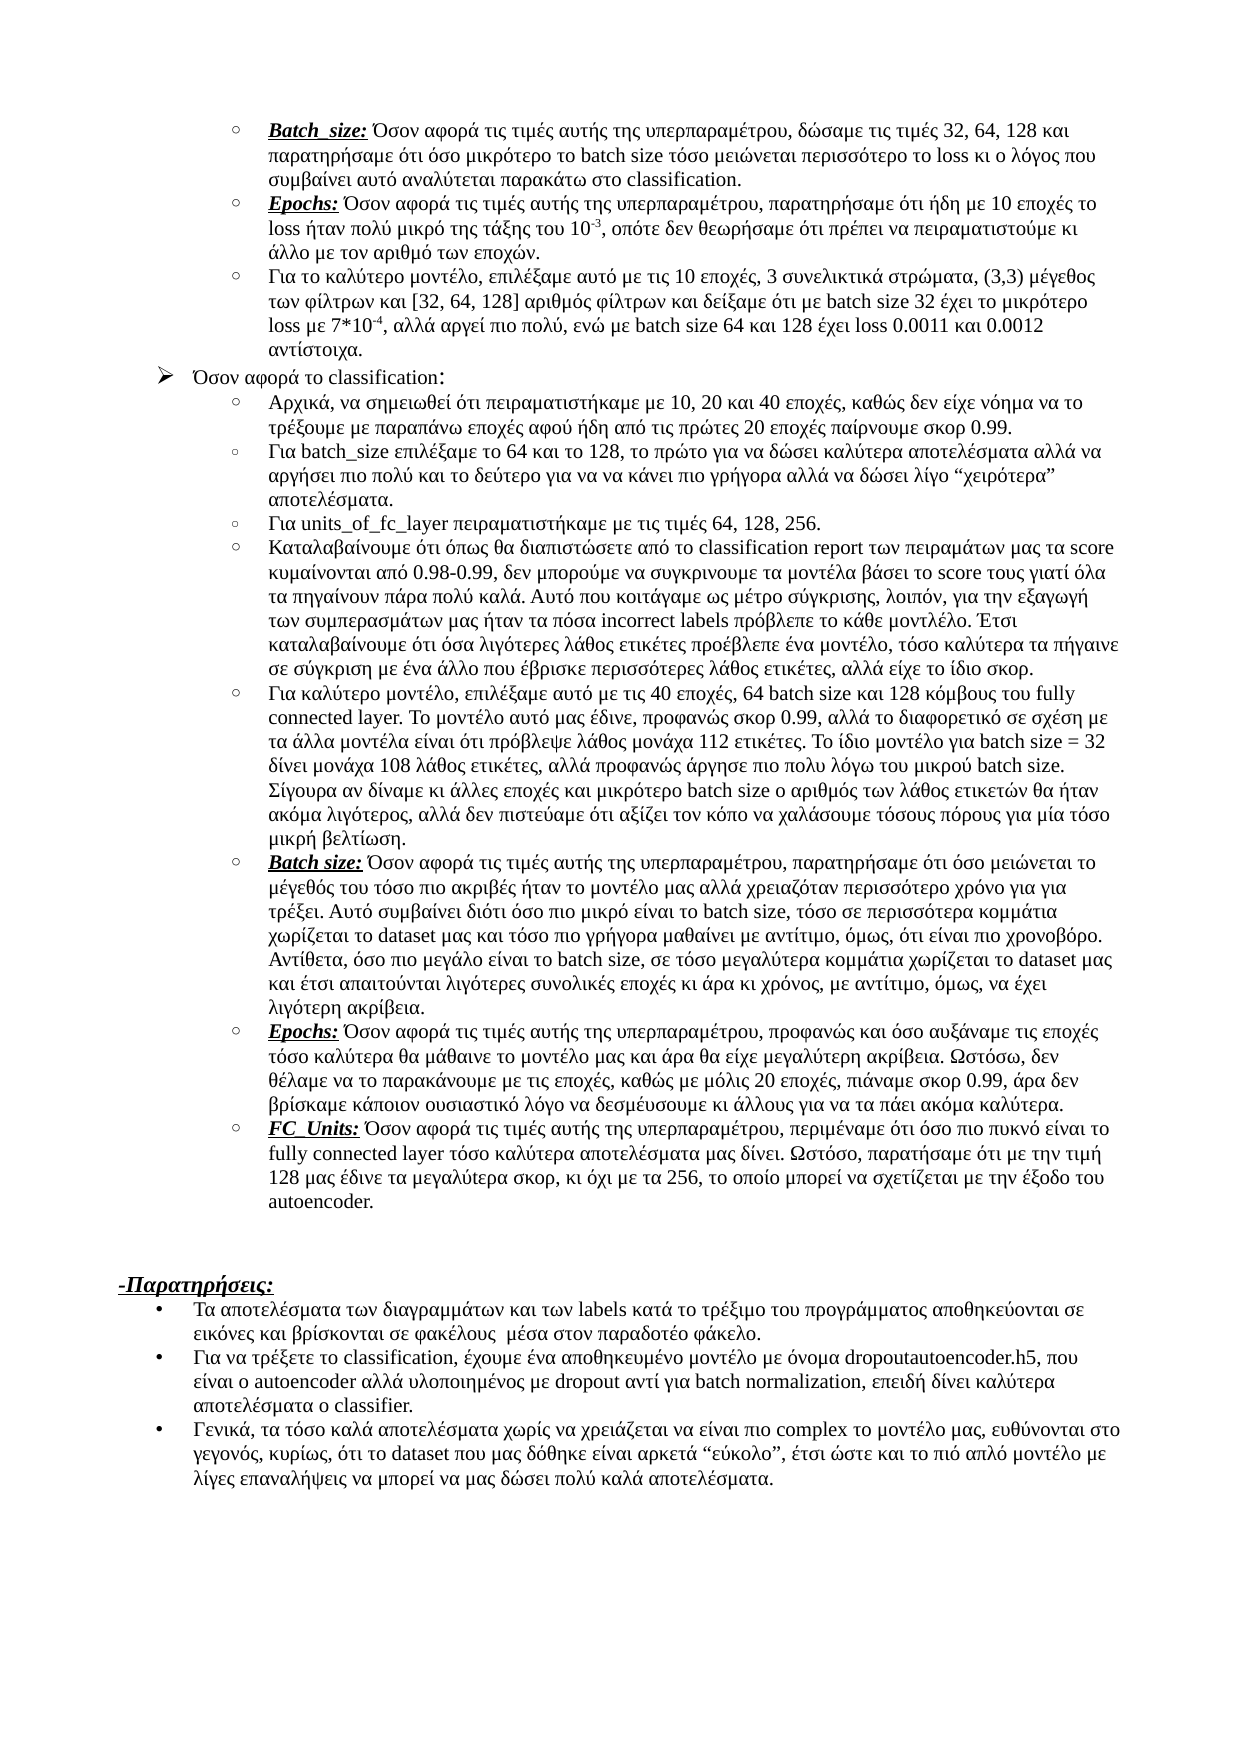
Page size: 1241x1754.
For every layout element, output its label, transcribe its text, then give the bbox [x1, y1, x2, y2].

list FC_Units: Όσον αφορά τις τιμές αυτής της υπερπαραμέτρου, περιμέναμε ότι όσο πιο πυκνό είναι το fully connected layer τόσο καλύτερα αποτελέσματα μας δίνει. Ωστόσo, παρατήσαμε ότι με την τιμή 128 μας έδινε τα μεγαλύtερα σκορ, κι όχι με τα 256, το οποίο μπορεί να σχετίζεται με την έξοδο του autoencoder. [231, 1116, 1122, 1213]
list Καταλαβαίνουμε ότι όπως θα διαπιστώσετε από το classification report των πειραμάτων μας τα score κυμαίνονται από 0.98-0.99, δεν μπορούμε να συγκρινουμε τα μοντέλα βάσει το score τους γιατί όλα τα πηγαίνουν πάρα πολύ καλά. Αυτό που κοιτάγαμε ως μέτρο σύγκρισης, λοιπόν, για την εξαγωγή των συμπερασμάτων μας ήταν τα πόσα incorrect labels πρόβλεπε το κάθε μοντλέλο. Έτσι καταλαβαίνουμε ότι όσα λιγότερες λάθος ετικέτες προέβλεπε ένα μοντέλο, τόσο καλύτερα τα πήγαινε σε σύγκριση με ένα άλλο που έβρισκε περισσότερες λάθος ετικέτες, αλλά είχε το ίδιο σκορ. [231, 535, 1122, 680]
list Epochs: Όσον αφορά τις τιμές αυτής της υπερπαραμέτρου, παρατηρήσαμε ότι ήδη με 10 εποχές το loss ήταν πολύ μικρό της τάξης του 10-3, οπότε δεν θεωρήσαμε ότι πρέπει να πειραματιστούμε κι άλλο με τον αριθμό των εποχών. [231, 191, 1122, 264]
list Για units_of_fc_layer πειραματιστήκαμε με τις τιμές 64, 128, 256. [231, 511, 1122, 535]
list Γενικά, τα τόσο καλά αποτελέσματα χωρίς να χρειάζεται να είναι πιο complex το μοντέλο μας, ευθύνονται στο γεγονός, κυρίως, ότι το dataset που μας δόθηκε είναι αρκετά “εύκολο”, έτσι ώστε και το πιό απλό μοντέλο με λίγες επαναλήψεις να μπορεί να μας δώσει πολύ καλά αποτελέσματα. [156, 1417, 1122, 1489]
list Τα αποτελέσματα των διαγραμμάτων και των labels κατά το τρέξιμο του προγράμματος αποθηκεύονται σε εικόνες και βρίσκονται σε φακέλους μέσα στον παραδοτέο φάκελο. [156, 1297, 1122, 1345]
list Όσον αφορά το classification: [156, 361, 1122, 390]
list Για το καλύτερο μοντέλο, επιλέξαμε αυτό με τις 10 εποχές, 3 συνελικτικά στρώματα, (3,3) μέγεθος των φίλτρων και [32, 64, 128] αριθμός φίλτρων και δείξαμε ότι με batch size 32 έχει το μικρότερο loss με 7*10-4, αλλά αργεί πιο πολύ, ενώ με batch size 64 και 128 έχει loss 0.0011 και 0.0012 αντίστοιχα. [231, 264, 1122, 361]
list Για batch_size επιλέξαμε το 64 και το 128, το πρώτο για να δώσει καλύτερα αποτελέσματα αλλά να αργήσει πιο πολύ και το δεύτερο για να να κάνει πιο γρήγορα αλλά να δώσει λίγο “χειρότερα” αποτελέσματα. [231, 439, 1122, 511]
list Για να τρέξετε το classification, έχουμε ένα αποθηκευμένο μοντέλο με όνομα dropoutautoencoder.h5, που είναι ο autoencoder αλλά υλοποιημένος με dropout αντί για batch normalization, επειδή δίνει καλύτερα αποτελέσματα ο classifier. [156, 1345, 1122, 1417]
list Batch size: Όσον αφορά τις τιμές αυτής της υπερπαραμέτρου, παρατηρήσαμε ότι όσο μειώνεται το μέγεθός του τόσο πιο ακριβές ήταν το μοντέλο μας αλλά χρειαζόταν περισσότερο χρόνο για για τρέξει. Αυτό συμβαίνει διότι όσο πιο μικρό είναι το batch size, τόσο σε περισσότερα κομμάτια χωρίζεται το dataset μας και τόσο πιο γρήγορα μαθαίνει με αντίτιμο, όμως, ότι είναι πιο χρονοβόρο. Αντίθετα, όσο πιο μεγάλο είναι το batch size, σε τόσο μεγαλύτερα κομμάτια χωρίζεται το dataset μας και έτσι απαιτούνται λιγότερες συνολικές εποχές κι άρα κι χρόνος, με αντίτιμο, όμως, να έχει λιγότερη ακρίβεια. [231, 850, 1122, 1019]
list Batch_size: Όσον αφορά τις τιμές αυτής της υπερπαραμέτρου, δώσαμε τις τιμές 32, 64, 128 και παρατηρήσαμε ότι όσο μικρότερο το batch size τόσο μειώνεται περισσότερο το loss κι ο λόγος που συμβαίνει αυτό αναλύτεται παρακάτω στο classification. [231, 118, 1122, 191]
list Epochs: Όσον αφορά τις τιμές αυτής της υπερπαραμέτρου, προφανώς και όσο αυξάναμε τις εποχές τόσο καλύτερα θα μάθαινε το μοντέλο μας και άρα θα είχε μεγαλύτερη ακρίβεια. Ωστόσω, δεν θέλαμε να το παρακάνουμε με τις εποχές, καθώς με μόλις 20 εποχές, πιάναμε σκορ 0.99, άρα δεν βρίσκαμε κάποιον ουσιαστικό λόγο να δεσμέυσουμε κι άλλους για να τα πάει ακόμα καλύτερα. [231, 1019, 1122, 1116]
text -Παρατηρήσεις: [118, 1271, 1122, 1297]
list Για καλύτερο μοντέλο, επιλέξαμε αυτό με τις 40 εποχές, 64 batch size και 128 κόμβους του fully connected layer. Το μοντέλο αυτό μας έδινε, προφανώς σκορ 0.99, αλλά το διαφορετικό σε σχέση με τα άλλα μοντέλα είναι ότι πρόβλεψε λάθος μονάχα 112 ετικέτες. Το ίδιο μοντέλο για batch size = 32 δίνει μονάχα 108 λάθος ετικέτες, αλλά προφανώς άργησε πιο πολυ λόγω του μικρού batch size. Σίγουρα αν δίναμε κι άλλες εποχές και μικρότερο batch size ο αριθμός των λάθος ετικετών θα ήταν ακόμα λιγότερος, αλλά δεν πιστεύαμε ότι αξίζει τον κόπο να χαλάσουμε τόσους πόρους για μία τόσο μικρή βελτίωση. [231, 680, 1122, 850]
list Αρχικά, να σημειωθεί ότι πειραματιστήκαμε με 10, 20 και 40 εποχές, καθώς δεν είχε νόημα να το τρέξουμε με παραπάνω εποχές αφού ήδη από τις πρώτες 20 εποχές παίρνουμε σκορ 0.99. [231, 390, 1122, 439]
